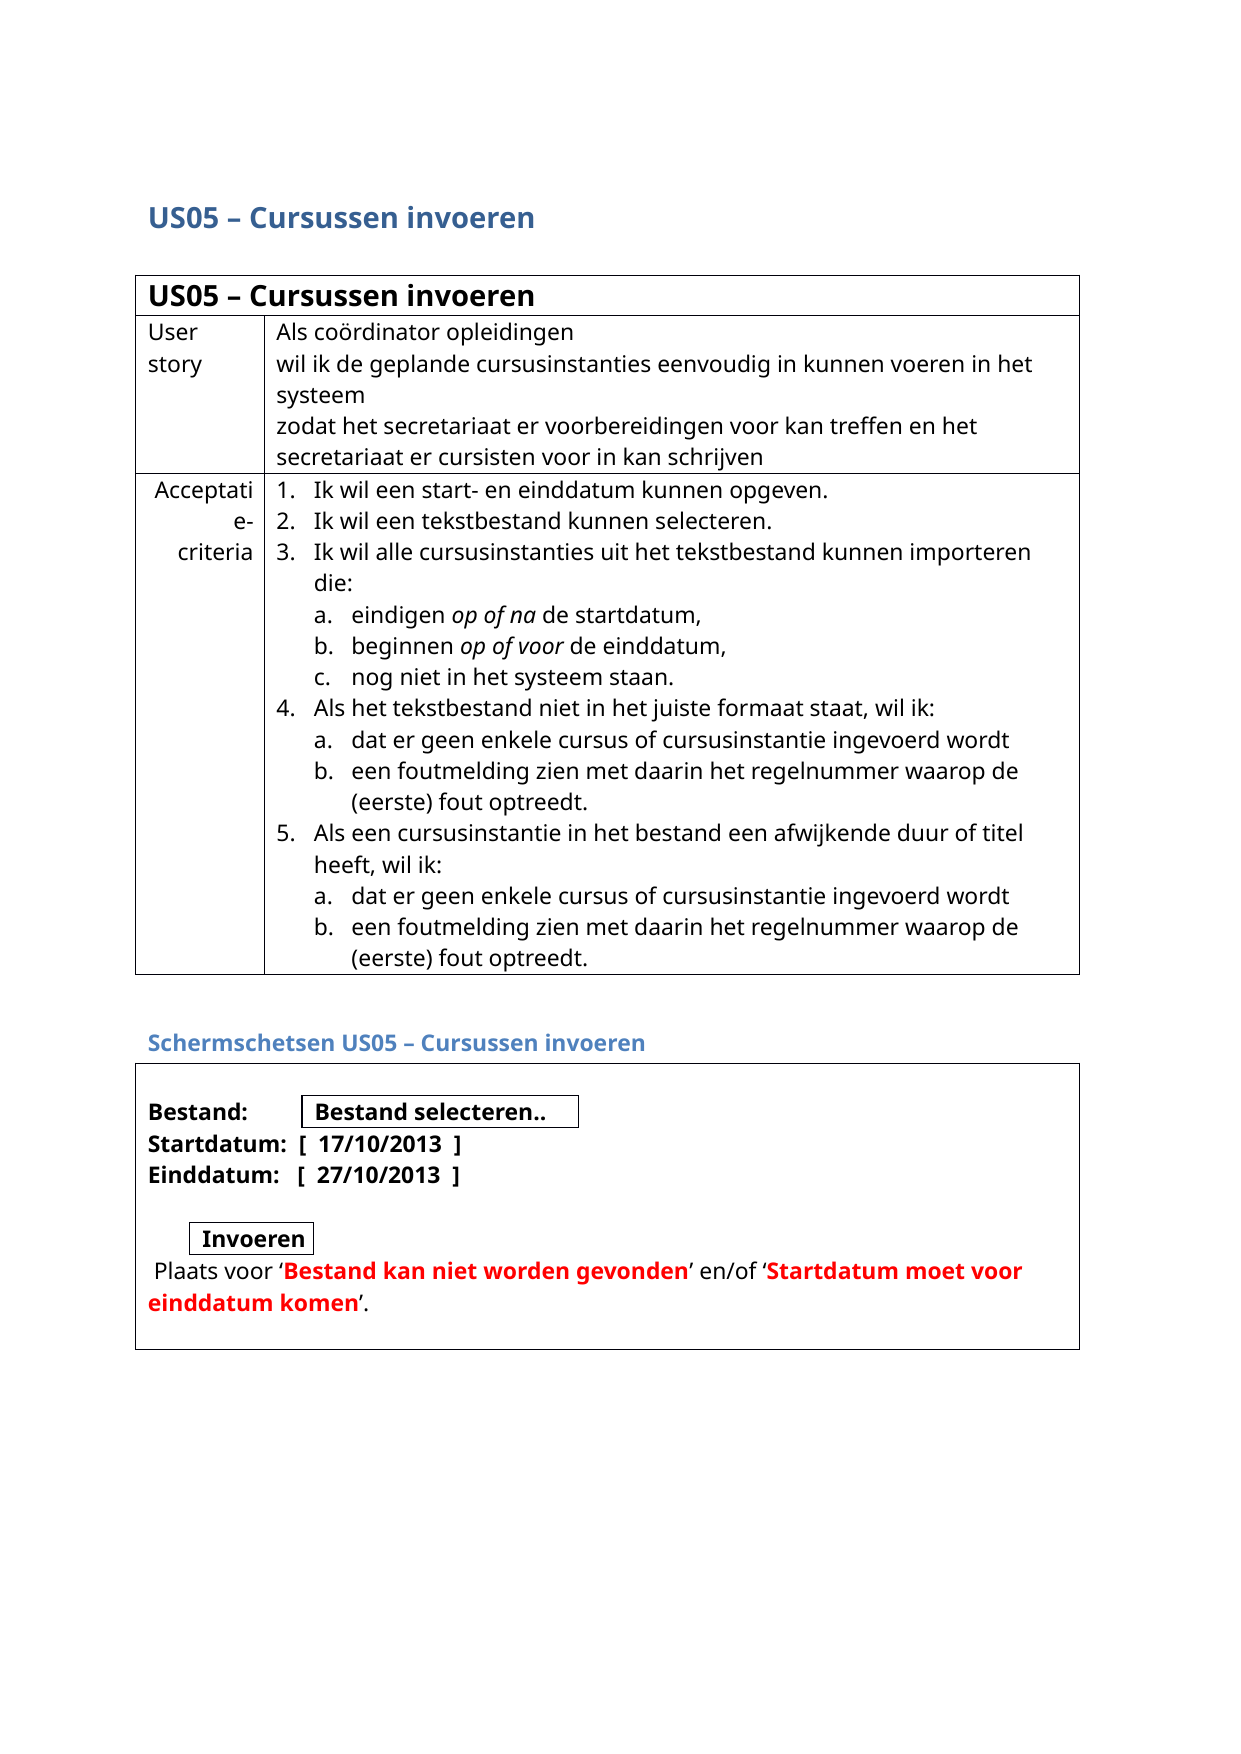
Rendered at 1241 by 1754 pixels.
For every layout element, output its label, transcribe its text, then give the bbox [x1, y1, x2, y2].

table_cell Ik wil een start- en einddatum kunnen opgeven. Ik wil een tekstbestand kunnen selecteren. Ik wil alle cursusinstanties uit het tekstbestand kunnen importeren die: eindigen op of na de startdatum, beginnen op of voor de einddatum, nog niet in het systeem staan. Als het tekstbestand niet in het juiste formaat staat, wil ik: dat er geen enkele cursus of cursusinstantie ingevoerd wordt een foutmelding zien met daarin het regelnummer waarop de (eerste) fout optreedt. Als een cursusinstantie in het bestand een afwijkende duur of titel heeft, wil ik: dat er geen enkele cursus of cursusinstantie ingevoerd wordt een foutmelding zien met daarin het regelnummer waarop de (eerste) fout optreedt. [265, 474, 1079, 973]
table_cell User story [136, 316, 264, 472]
table_cell Als coördinator opleidingen wil ik de geplande cursusinstanties eenvoudig in kunnen voeren in het systeem zodat het secretariaat er voorbereidingen voor kan treffen en het secretariaat er cursisten voor in kan schrijven [265, 316, 1079, 472]
subtitle US05 – Cursussen invoeren [148, 198, 1093, 237]
table_header Bestand: Bestand selecteren.. Startdatum: [ 17/10/2013 ] Einddatum: [ 27/10/2013 ] Invoeren Plaats voor ‘Bestand kan niet worden gevonden’ en/of ‘Startdatum moet voor einddatum komen’. [136, 1064, 1079, 1349]
table_header US05 – Cursussen invoeren [136, 276, 1079, 315]
subtitle Schermschetsen US05 – Cursussen invoeren [148, 1027, 1093, 1058]
table_cell Acceptatie- criteria [136, 474, 264, 973]
